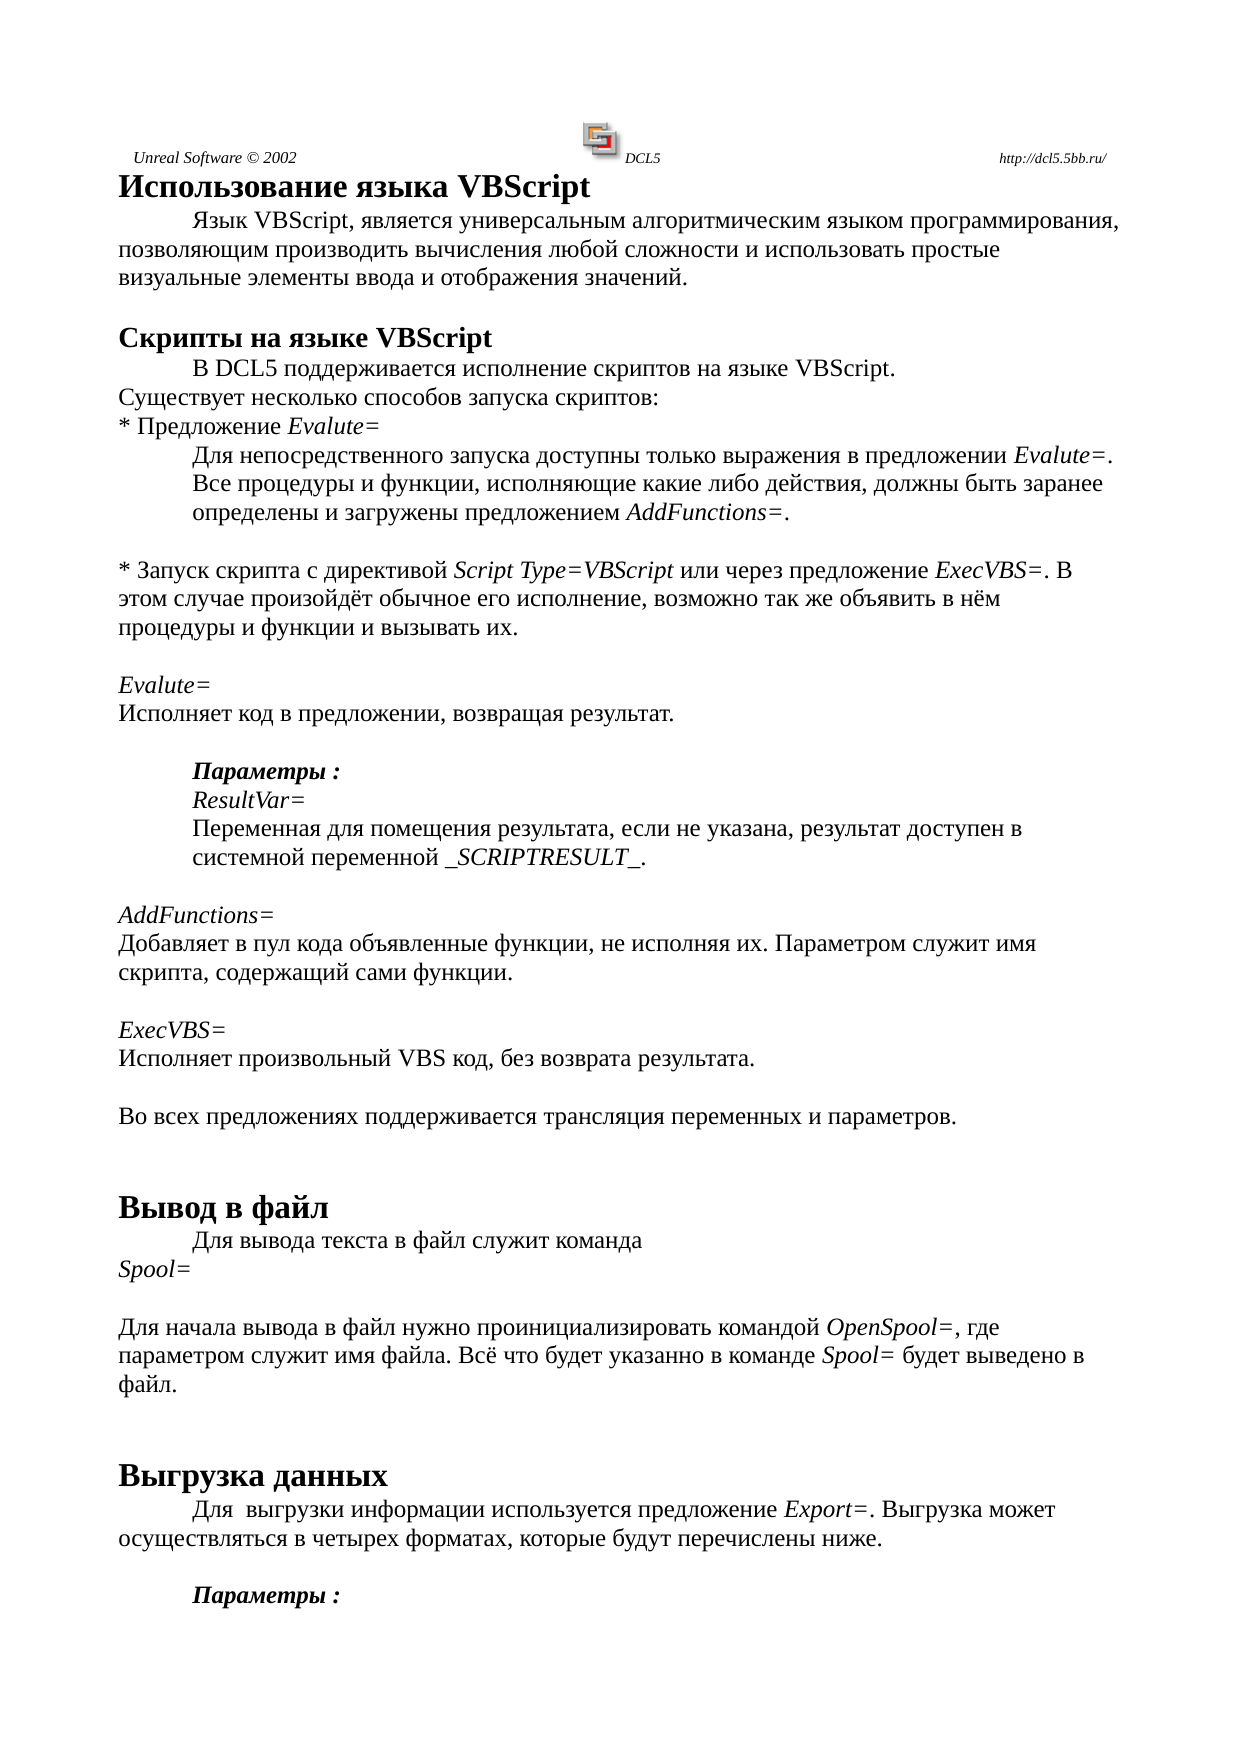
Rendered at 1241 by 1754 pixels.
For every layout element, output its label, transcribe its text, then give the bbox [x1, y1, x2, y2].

text Вывод в файл [118, 1187, 1122, 1226]
text Для выгрузки информации используется предложение Export=. Выгрузка может осуществляться в четырех форматах, которые будут перечислены ниже. [118, 1494, 1122, 1551]
text Исполняет код в предложении, возвращая результат. [118, 698, 1122, 727]
text Язык VBScript, является универсальным алгоритмическим языком программирования, позволяющим производить вычисления любой сложности и использовать простые визуальные элементы ввода и отображения значений. [118, 205, 1122, 291]
text системной переменной _SCRIPTRESULT_. [118, 842, 1122, 871]
text Spool= [118, 1254, 1122, 1283]
text * Предложение Evalute= [118, 411, 1122, 440]
text Скрипты на языке VBScript [118, 320, 1122, 353]
text Для вывода текста в файл служит команда [118, 1226, 1122, 1254]
text Существует несколько способов запуска скриптов: [118, 382, 1122, 411]
text ExecVBS= [118, 1015, 1122, 1043]
text Во всех предложениях поддерживается трансляция переменных и параметров. [118, 1101, 1122, 1130]
text Переменная для помещения результата, если не указана, результат доступен в [118, 813, 1122, 842]
text Для начала вывода в файл нужно проинициализировать командой OpenSpool=, где параметром служит имя файла. Всё что будет указанно в команде Spool= будет выведено в файл. [118, 1312, 1122, 1398]
text Использование языка VBScript [118, 167, 1122, 205]
text В DCL5 поддерживается исполнение скриптов на языке VBScript. [118, 353, 1122, 382]
text Evalute= [118, 670, 1122, 698]
text Добавляет в пул кода объявленные функции, не исполняя их. Параметром служит имя скрипта, содержащий сами функции. [118, 928, 1122, 986]
text Исполняет произвольный VBS код, без возврата результата. [118, 1043, 1122, 1072]
text ResultVar= [118, 785, 1122, 813]
text AddFunctions= [118, 900, 1122, 928]
text Параметры : [118, 1580, 1122, 1609]
text * Запуск скрипта с директивой Script Type=VBScript или через предложение ExecVBS=. В этом случае произойдёт обычное его исполнение, возможно так же объявить в нём процедуры и функции и вызывать их. [118, 555, 1122, 641]
picture [579, 118, 625, 164]
text Для непосредственного запуска доступны только выражения в предложении Evalute=. Все процедуры и функции, исполняющие какие либо действия, должны быть заранее определены и загружены предложением AddFunctions=. [118, 440, 1122, 526]
text Выгрузка данных [118, 1456, 1122, 1494]
text Параметры : [118, 756, 1122, 785]
